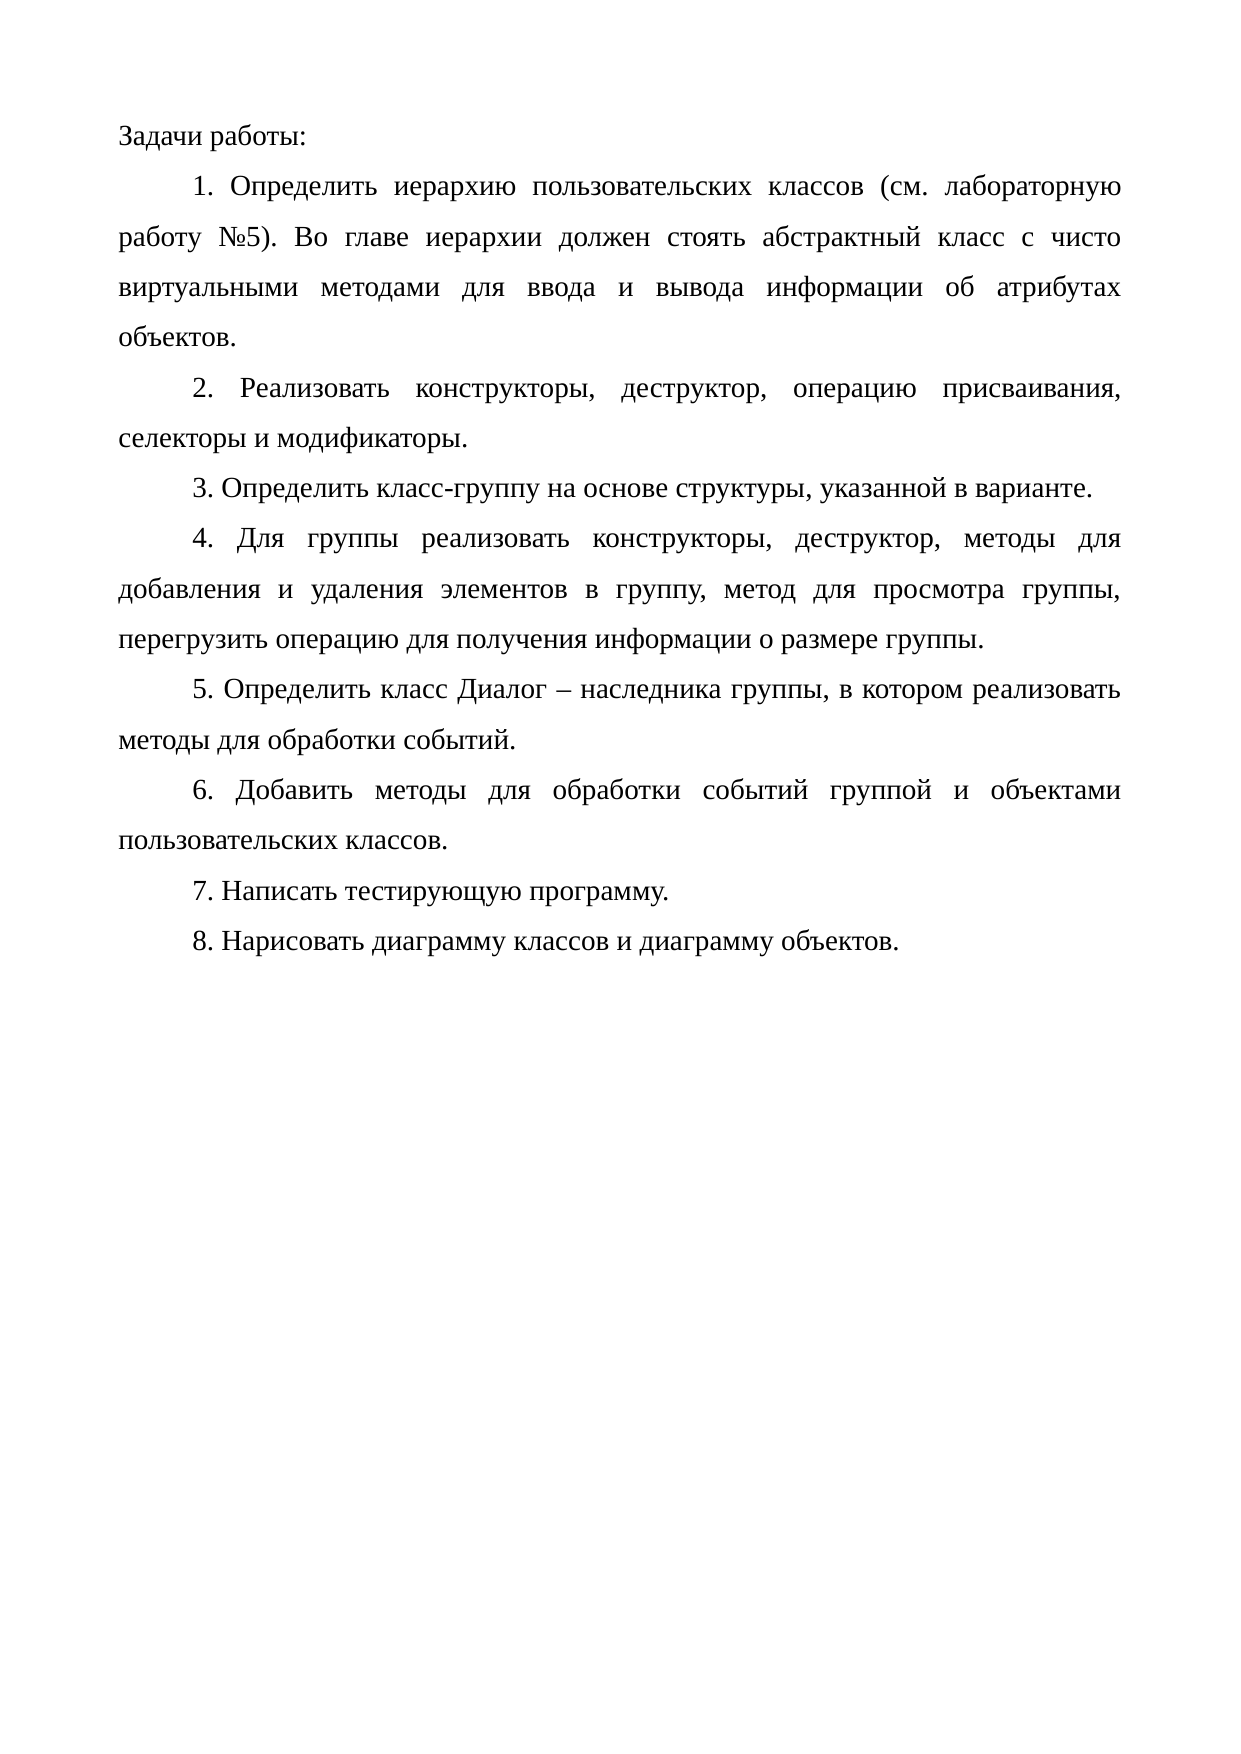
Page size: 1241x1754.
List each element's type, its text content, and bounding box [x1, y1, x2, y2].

text 2. Реализовать конструкторы, деструктор, операцию присваивания, селекторы и модификаторы. [118, 370, 1122, 453]
text 3. Определить класс-группу на основе структуры, указанной в варианте. [118, 470, 1122, 504]
text 5. Определить класс Диалог – наследника группы, в котором реализовать методы для обработки событий. [118, 672, 1122, 755]
text 4. Для группы реализовать конструкторы, деструктор, методы для добавления и удаления элементов в группу, метод для просмотра группы, перегрузить операцию для получения информации о размере группы. [118, 521, 1122, 655]
text 8. Нарисовать диаграмму классов и диаграмму объектов. [118, 923, 1122, 957]
text Задачи работы: [118, 118, 1122, 152]
text 1. Определить иерархию пользовательских классов (см. лабораторную работу №5). Во главе иерархии должен стоять абстрактный класс с чисто виртуальными методами для ввода и вывода информации об атрибутах объектов. [118, 168, 1122, 353]
text 6. Добавить методы для обработки событий группой и объектами пользовательских классов. [118, 772, 1122, 856]
text 7. Написать тестирующую программу. [118, 873, 1122, 906]
